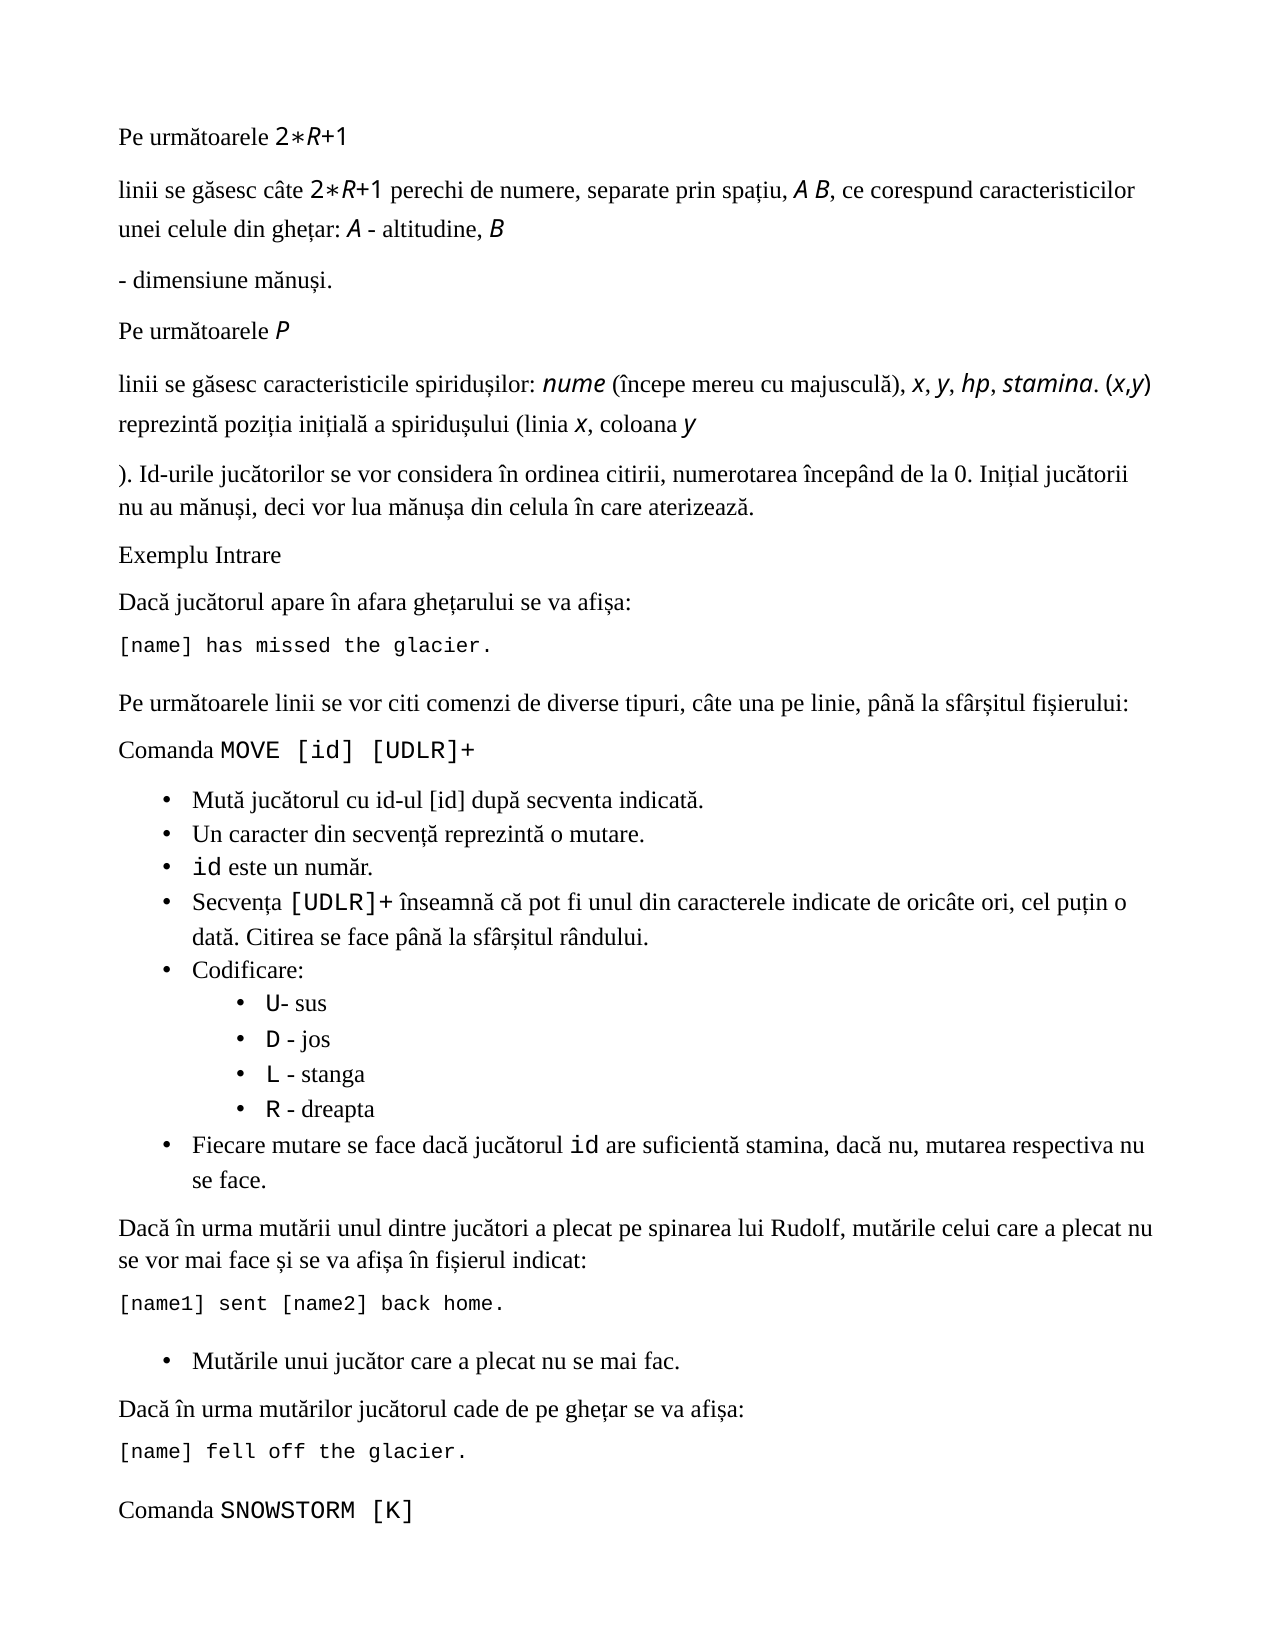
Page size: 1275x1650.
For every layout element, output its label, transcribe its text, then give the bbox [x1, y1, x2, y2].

list Mutările unui jucător care a plecat nu se mai fac. [162, 1346, 1157, 1375]
text ). Id-urile jucătorilor se vor considera în ordinea citirii, numerotarea începând de la 0. Inițial jucătorii nu au mănuși, deci vor lua mănușa din celula în care aterizează. [118, 459, 1157, 521]
text linii se găsesc câte 2∗R+1 perechi de numere, separate prin spațiu, A B, ce corespund caracteristicilor unei celule din ghețar: A - altitudine, B [118, 172, 1157, 245]
text Exemplu Intrare [118, 540, 1157, 568]
list id este un număr. [162, 852, 1157, 882]
text Comanda MOVE [id] [UDLR]+ [118, 736, 1157, 766]
list Codificare: [162, 955, 1157, 984]
text linii se găsesc caracteristicile spiridușilor: nume (începe mereu cu majusculă), x, y, hp, stamina. (x,y) reprezintă poziția inițială a spiridușului (linia x, coloana y [118, 366, 1157, 439]
text Pe următoarele 2∗R+1 [118, 118, 1157, 152]
list Fiecare mutare se face dacă jucătorul id are suficientă stamina, dacă nu, mutarea respectiva nu se face. [162, 1130, 1157, 1194]
text Comanda SNOWSTORM [K] [118, 1495, 1157, 1526]
list Secvența [UDLR]+ înseamnă că pot fi unul din caracterele indicate de oricâte ori, cel puțin o dată. Citirea se face până la sfârșitul rândului. [162, 887, 1157, 951]
text [name] has missed the glacier. [118, 635, 1157, 658]
text Pe următoarele linii se vor citi comenzi de diverse tipuri, câte una pe linie, până la sfârșitul fișierului: [118, 688, 1157, 717]
text Dacă în urma mutărilor jucătorul cade de pe ghețar se va afișa: [118, 1394, 1157, 1423]
text Dacă în urma mutării unul dintre jucători a plecat pe spinarea lui Rudolf, mutările celui care a plecat nu se vor mai face și se va afișa în fișierul indicat: [118, 1213, 1157, 1274]
list U- sus [236, 988, 1157, 1019]
text [name] fell off the glacier. [118, 1442, 1157, 1465]
text Dacă jucătorul apare în afara ghețarului se va afișa: [118, 587, 1157, 616]
list D - jos [236, 1024, 1157, 1054]
list Mută jucătorul cu id-ul [id] după secventa indicată. [162, 786, 1157, 814]
text - dimensiune mănuși. [118, 265, 1157, 293]
list L - stanga [236, 1059, 1157, 1090]
text [name1] sent [name2] back home. [118, 1293, 1157, 1317]
text Pe următoarele P [118, 312, 1157, 346]
list Un caracter din secvență reprezintă o mutare. [162, 819, 1157, 847]
list R - dreapta [236, 1094, 1157, 1125]
